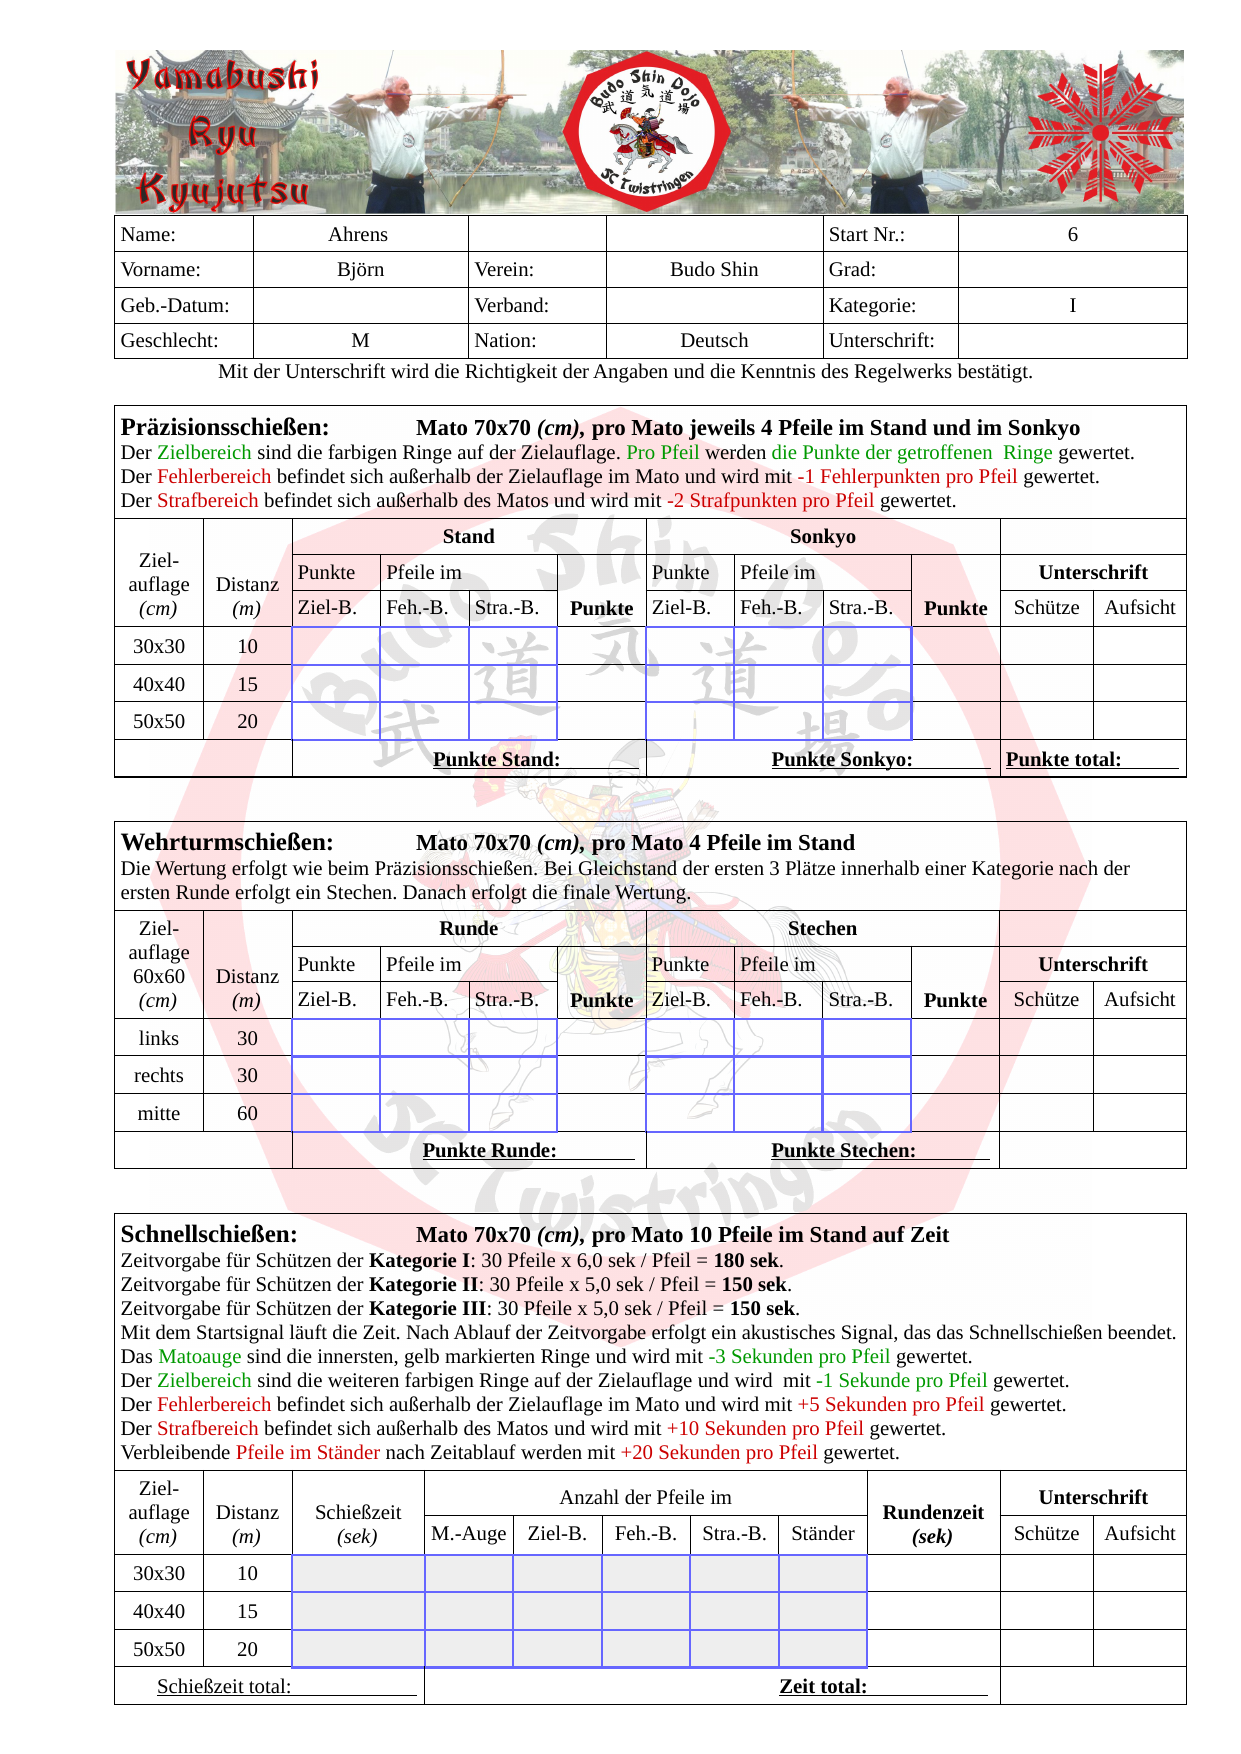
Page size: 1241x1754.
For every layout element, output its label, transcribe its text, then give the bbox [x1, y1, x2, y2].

table_cell [1001, 1630, 1093, 1666]
table_cell [780, 1556, 866, 1591]
table_header 6 [959, 216, 1187, 251]
table_cell Geschlecht: [115, 324, 253, 358]
table_cell [607, 288, 823, 322]
table_cell [780, 1593, 866, 1629]
table_cell 15 [204, 1592, 291, 1629]
table_cell [115, 740, 148, 776]
table_cell [426, 1593, 512, 1629]
table_cell Ständer [779, 1516, 867, 1553]
table_cell [959, 252, 1187, 287]
table_cell Ziel-auflage (cm) [115, 1471, 203, 1553]
table_cell [254, 288, 468, 322]
table_cell Deutsch [607, 324, 823, 358]
table_cell [603, 1556, 689, 1591]
table_header Schnellschießen: Mato 70x70 (cm), pro Mato 10 Pfeile im Stand auf Zeit Zeitvorgabe für Schützen der Kategorie I: 30 Pfeile x 6,0 sek / Pfeil = 180 sek. Zeitvorgabe für Schützen der Kategorie II: 30 Pfeile x 5,0 sek / Pfeil = 150 sek. Zeitvorgabe für Schützen der Kategorie III: 30 Pfeile x 5,0 sek / Pfeil = 150 sek. Mit dem Startsignal läuft die Zeit. Nach Ablauf der Zeitvorgabe erfolgt ein akustisches Signal, das das Schnellschießen beendet. Das Matoauge sind die innersten, gelb markierten Ringe und wird mit -3 Sekunden pro Pfeil gewertet. Der Zielbereich sind die weiteren farbigen Ringe auf der Zielauflage und wird mit -1 Sekunde pro Pfeil gewertet. Der Fehlerbereich befindet sich außerhalb der Zielauflage im Mato und wird mit +5 Sekunden pro Pfeil gewertet. Der Strafbereich befindet sich außerhalb des Matos und wird mit +10 Sekunden pro Pfeil gewertet. Verbleibende Pfeile im Ständer nach Zeitablauf werden mit +20 Sekunden pro Pfeil gewertet. [115, 1214, 1186, 1470]
table_cell Stra.-B. [691, 1516, 778, 1553]
text Mit der Unterschrift wird die Richtigkeit der Angaben und die Kenntnis des Regelwerks bestätigt. [128, 359, 1123, 383]
table_header [469, 216, 606, 251]
table_header Start Nr.: [824, 216, 958, 251]
table_cell Punkte total: [1093, 740, 1186, 776]
table_cell 30x30 [115, 1555, 203, 1591]
table_cell 40x40 [115, 1592, 203, 1629]
table_cell Björn [254, 252, 468, 287]
table_cell [1094, 1555, 1186, 1591]
table_cell [691, 1556, 778, 1591]
table_cell [1001, 1667, 1186, 1704]
table_cell [514, 1593, 601, 1629]
table_cell Anzahl der Pfeile im [425, 1471, 867, 1515]
picture [115, 50, 1184, 214]
table_cell [780, 1631, 866, 1666]
table_cell [1094, 1592, 1186, 1629]
table_cell [1094, 702, 1186, 739]
table_cell [1094, 1630, 1186, 1666]
table_header Wehrturmschießen: Mato 70x70 (cm), pro Mato 4 Pfeile im Stand Die Wertung erfolgt wie beim Präzisionsschießen. Bei Gleichstand der ersten 3 Plätze innerhalb einer Kategorie nach der ersten Runde erfolgt ein Stechen. Danach erfolgt die finale Wertung. [1093, 822, 1186, 910]
table_cell Unterschrift [1001, 1471, 1186, 1515]
table_header Ahrens [254, 216, 468, 251]
table_cell [1094, 1056, 1186, 1093]
table_cell Budo Shin [607, 252, 823, 287]
table_cell Verein: [469, 252, 606, 287]
table_cell Aufsicht [1094, 1516, 1186, 1553]
table_cell Nation: [469, 324, 606, 358]
table_cell I [959, 288, 1187, 322]
table_cell Feh.-B. [603, 1516, 690, 1553]
table_cell [1093, 911, 1186, 946]
table_cell [868, 1592, 1000, 1629]
table_cell Aufsicht [1094, 982, 1186, 1018]
table_cell [293, 1593, 424, 1629]
table_cell [1093, 1132, 1186, 1168]
table_cell [691, 1593, 778, 1629]
table_cell [426, 1631, 512, 1666]
table_header Name: [115, 216, 253, 251]
table_header [607, 216, 823, 251]
table_cell [1093, 519, 1186, 554]
table_cell Unterschrift [1093, 555, 1186, 589]
table_cell [1001, 1592, 1093, 1629]
table_cell [1094, 1019, 1186, 1055]
table_cell Ziel-B. [514, 1516, 602, 1553]
table_header Präzisionsschießen: Mato 70x70 (cm), pro Mato jeweils 4 Pfeile im Stand und im Sonkyo Der Zielbereich sind die farbigen Ringe auf der Zielauflage. Pro Pfeil werden die Punkte der getroffenen Ringe gewertet. Der Fehlerbereich befindet sich außerhalb der Zielauflage im Mato und wird mit -1 Fehlerpunkten pro Pfeil gewertet. Der Strafbereich befindet sich außerhalb des Matos und wird mit -2 Strafpunkten pro Pfeil gewertet. [1093, 406, 1186, 518]
table_cell M.-Auge [425, 1516, 513, 1553]
table_cell Ziel-auflage (cm) [115, 519, 148, 626]
table_cell 10 [204, 1555, 291, 1591]
table_cell Vorname: [115, 252, 253, 287]
table_cell [1001, 1555, 1093, 1591]
table_cell Ziel-auflage 60x60 (cm) [115, 911, 148, 1018]
table_cell 50x50 [115, 702, 148, 739]
table_cell Schießzeit (sek) [293, 1471, 424, 1553]
table_cell mitte [115, 1094, 148, 1131]
table_cell [959, 324, 1187, 358]
table_cell M [254, 324, 468, 358]
table_cell [1094, 665, 1186, 701]
table_cell [293, 1556, 424, 1591]
table_cell 30x30 [115, 627, 148, 664]
table_cell rechts [115, 1056, 148, 1093]
table_cell [426, 1556, 512, 1591]
table_cell Geb.-Datum: [115, 288, 253, 322]
table_cell [1094, 1094, 1186, 1131]
table_cell 50x50 [115, 1630, 203, 1666]
table_cell Aufsicht [1094, 591, 1186, 626]
table_cell [868, 1555, 1000, 1591]
table_cell [293, 1631, 424, 1666]
table_cell 40x40 [115, 665, 148, 701]
table_cell Verband: [469, 288, 606, 322]
table_cell Grad: [824, 252, 958, 287]
table_cell Distanz (m) [204, 1471, 292, 1553]
table_cell Kategorie: [824, 288, 958, 322]
table_cell Schießzeit total: [115, 1667, 424, 1704]
table_cell Unterschrift [1093, 947, 1186, 981]
table_cell [603, 1593, 689, 1629]
table_cell [514, 1631, 601, 1666]
table_cell 20 [204, 1630, 291, 1666]
table_cell Rundenzeit (sek) [868, 1471, 1000, 1553]
table_cell [514, 1556, 601, 1591]
table_cell [603, 1631, 689, 1666]
table_cell [1094, 627, 1186, 664]
table_cell Zeit total: [425, 1667, 1000, 1704]
table_cell Schütze [1001, 1516, 1093, 1553]
table_cell [691, 1631, 778, 1666]
table_cell links [115, 1019, 148, 1055]
table_cell [115, 1132, 148, 1168]
table_cell Unterschrift: [824, 324, 958, 358]
table_cell [868, 1630, 1000, 1666]
